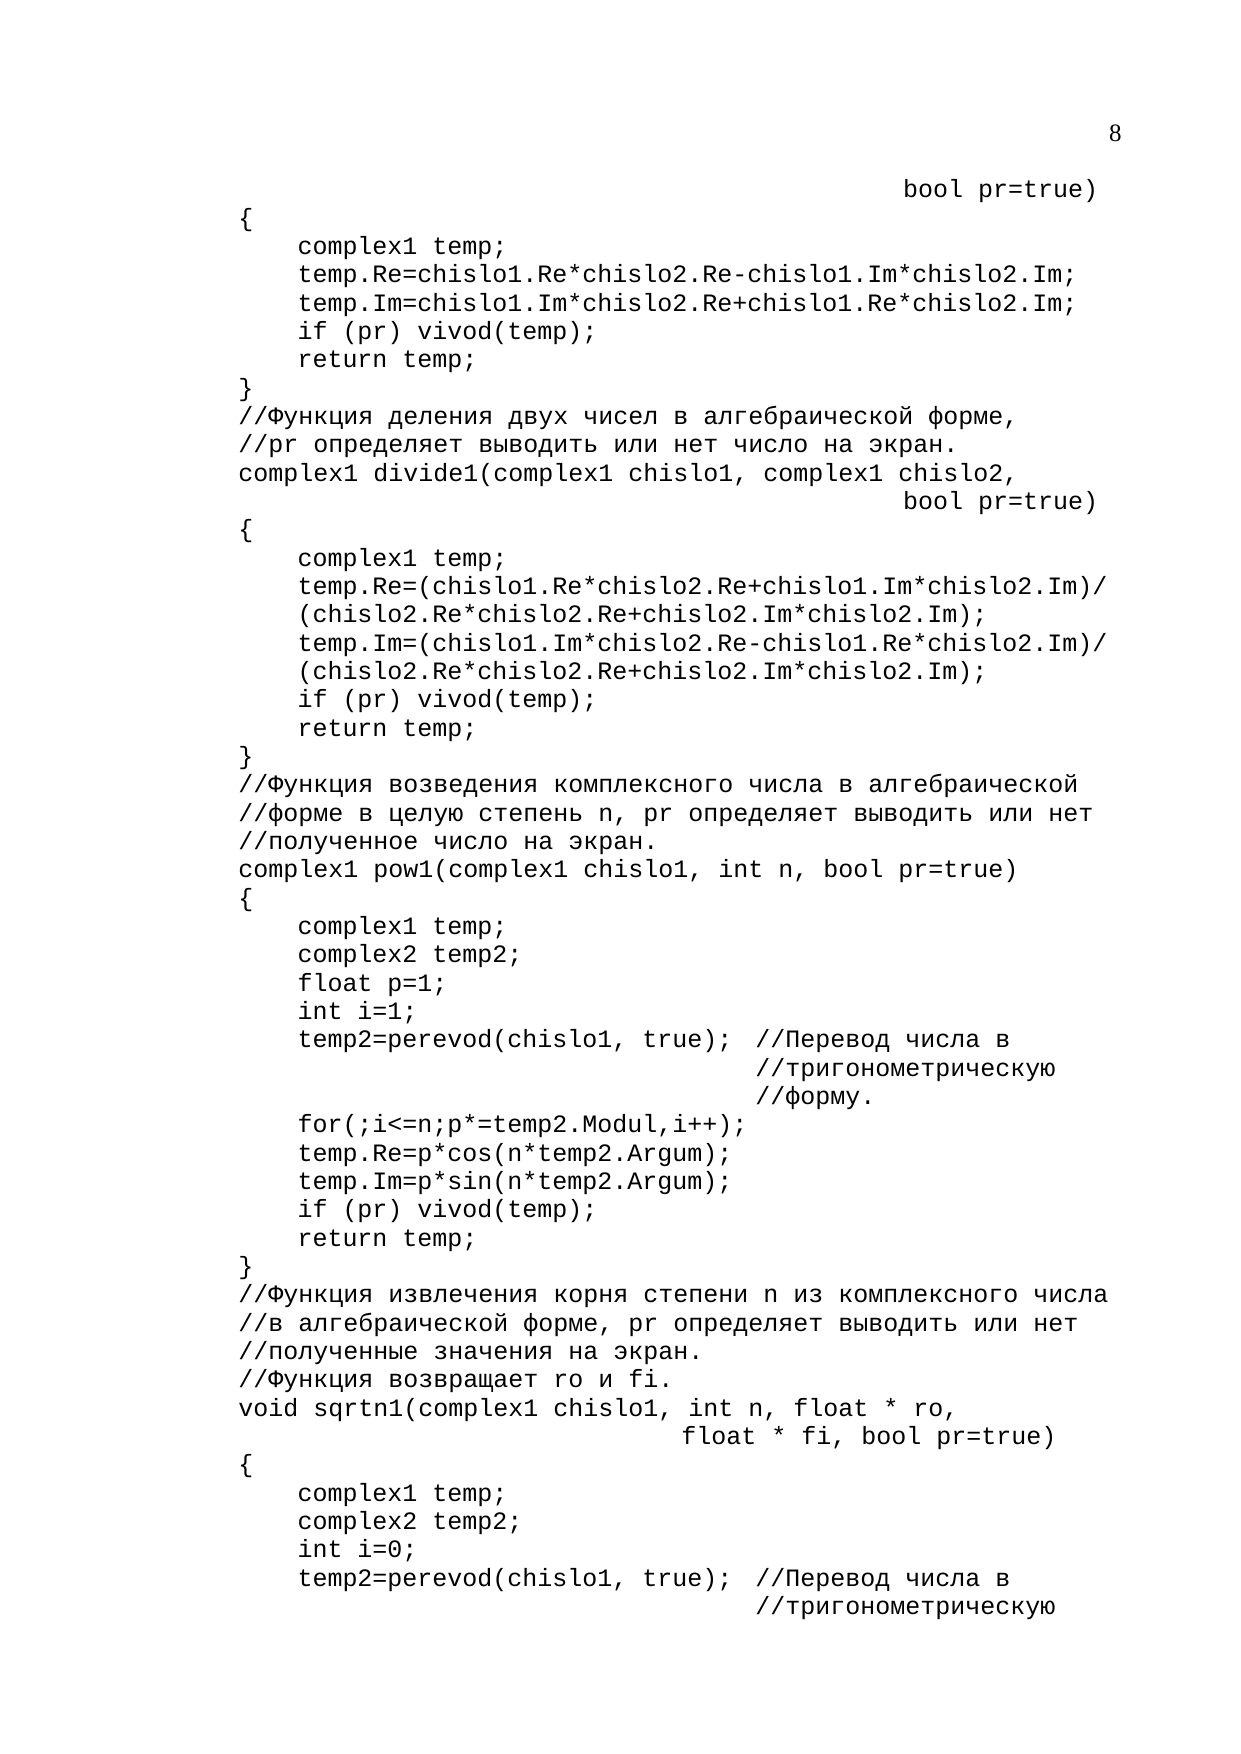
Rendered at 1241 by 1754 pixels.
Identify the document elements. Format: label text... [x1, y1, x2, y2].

text } [238, 1254, 1121, 1282]
text return temp; [238, 715, 1121, 744]
text int i=0; [238, 1537, 1121, 1565]
text //тригонометрическую [238, 1055, 1121, 1084]
text //в алгебраической форме, pr определяет выводить или нет [238, 1310, 1121, 1339]
text } [238, 744, 1121, 772]
text temp.Im=chislo1.Im*chislo2.Re+chislo1.Re*chislo2.Im; [238, 290, 1121, 319]
text if (pr) vivod(temp); [238, 1197, 1121, 1225]
text complex1 temp; [238, 1480, 1121, 1509]
text //форму. [238, 1084, 1121, 1112]
text complex2 temp2; [238, 1509, 1121, 1537]
text return temp; [238, 1225, 1121, 1254]
text temp.Im=(chislo1.Im*chislo2.Re-chislo1.Re*chislo2.Im)/ [238, 630, 1121, 659]
text complex2 temp2; [238, 942, 1121, 970]
text (chislo2.Re*chislo2.Re+chislo2.Im*chislo2.Im); [238, 602, 1121, 630]
text temp.Re=chislo1.Re*chislo2.Re-chislo1.Im*chislo2.Im; [238, 262, 1121, 290]
text //Функция деления двух чисел в алгебраической форме, [238, 404, 1121, 432]
text (chislo2.Re*chislo2.Re+chislo2.Im*chislo2.Im); [238, 659, 1121, 687]
text complex1 divide1(complex1 chislo1, complex1 chislo2, [238, 460, 1121, 489]
text temp2=perevod(chislo1, true); //Перевод числа в [238, 1565, 1121, 1594]
text complex1 temp; [238, 545, 1121, 574]
text { [238, 885, 1121, 914]
text //форме в целую степень n, pr определяет выводить или нет [238, 800, 1121, 829]
text { [238, 1452, 1121, 1480]
text return temp; [238, 347, 1121, 375]
text int i=1; [238, 999, 1121, 1027]
text if (pr) vivod(temp); [238, 687, 1121, 715]
text { [238, 517, 1121, 545]
text //Функция извлечения корня степени n из комплексного числа [238, 1282, 1121, 1310]
text //полученные значения на экран. [238, 1339, 1121, 1367]
text float * fi, bool pr=true) [238, 1424, 1121, 1452]
text } [238, 375, 1121, 404]
text float p=1; [238, 970, 1121, 999]
text bool pr=true) [238, 177, 1121, 205]
text temp.Re=(chislo1.Re*chislo2.Re+chislo1.Im*chislo2.Im)/ [238, 574, 1121, 602]
text //Функция возвращает ro и fi. [238, 1367, 1121, 1395]
text temp.Re=p*cos(n*temp2.Argum); [238, 1140, 1121, 1169]
text //полученное число на экран. [238, 829, 1121, 857]
text //Функция возведения комплексного числа в алгебраической [238, 772, 1121, 800]
text complex1 pow1(complex1 chislo1, int n, bool pr=true) [238, 857, 1121, 885]
text { [238, 205, 1121, 234]
text bool pr=true) [238, 489, 1121, 517]
text if (pr) vivod(temp); [238, 319, 1121, 347]
text temp.Im=p*sin(n*temp2.Argum); [238, 1169, 1121, 1197]
text temp2=perevod(chislo1, true); //Перевод числа в [238, 1027, 1121, 1055]
text void sqrtn1(complex1 chislo1, int n, float * ro, [238, 1395, 1121, 1424]
text //pr определяет выводить или нет число на экран. [238, 432, 1121, 460]
text for(;i<=n;p*=temp2.Modul,i++); [238, 1112, 1121, 1140]
text complex1 temp; [238, 234, 1121, 262]
text //тригонометрическую [238, 1594, 1121, 1622]
text complex1 temp; [238, 914, 1121, 942]
